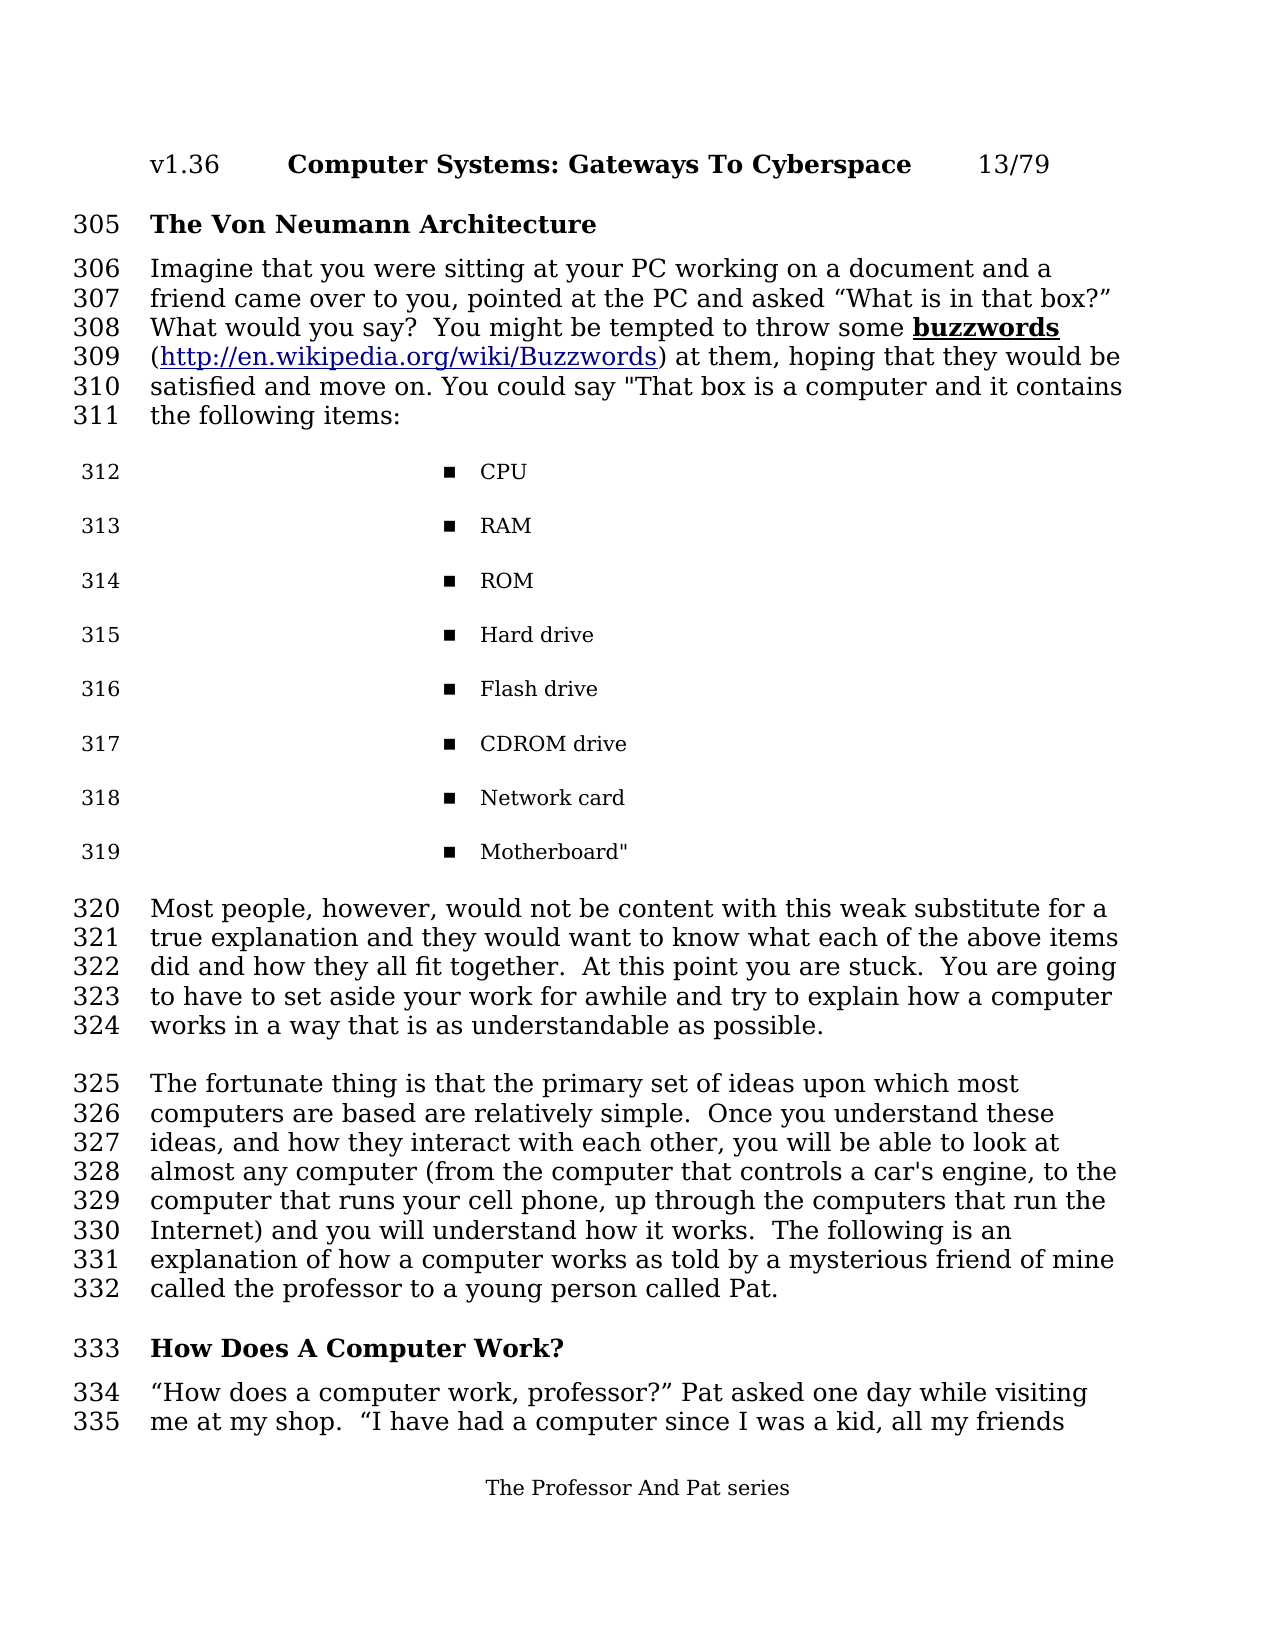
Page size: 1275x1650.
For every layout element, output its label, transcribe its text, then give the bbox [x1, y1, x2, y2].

list ROM [442, 569, 1125, 593]
text The fortunate thing is that the primary set of ideas upon which most computers are based are relatively simple. Once you understand these ideas, and how they interact with each other, you will be able to look at almost any computer (from the computer that controls a car's engine, to the computer that runs your cell phone, up through the computers that run the Internet) and you will understand how it works. The following is an explanation of how a computer works as told by a mysterious friend of mine called the professor to a young person called Pat. [150, 1069, 1125, 1304]
list CPU [442, 460, 1125, 485]
list Hard drive [442, 623, 1125, 647]
list Flash drive [442, 677, 1125, 702]
text “How does a computer work, professor?” Pat asked one day while visiting me at my shop. “I have had a computer since I was a kid, all my friends [150, 1378, 1125, 1437]
list Network card [442, 786, 1125, 810]
list CDROM drive [442, 732, 1125, 756]
list RAM [442, 515, 1125, 539]
text Most people, however, would not be content with this weak substitute for a true explanation and they would want to know what each of the above items did and how they all fit together. At this point you are stuck. You are going to have to set aside your work for awhile and try to explain how a computer works in a way that is as understandable as possible. [150, 894, 1125, 1040]
subtitle The Von Neumann Architecture [150, 210, 1125, 239]
list Motherboard" [442, 840, 1125, 864]
text Imagine that you were sitting at your PC working on a document and a friend came over to you, pointed at the PC and asked “What is in that box?” What would you say? You might be tempted to throw some buzzwords (http://en.wikipedia.org/wiki/Buzzwords) at them, hoping that they would be satisfied and move on. You could say "That box is a computer and it contains the following items: [150, 254, 1125, 430]
subtitle How Does A Computer Work? [150, 1334, 1125, 1363]
